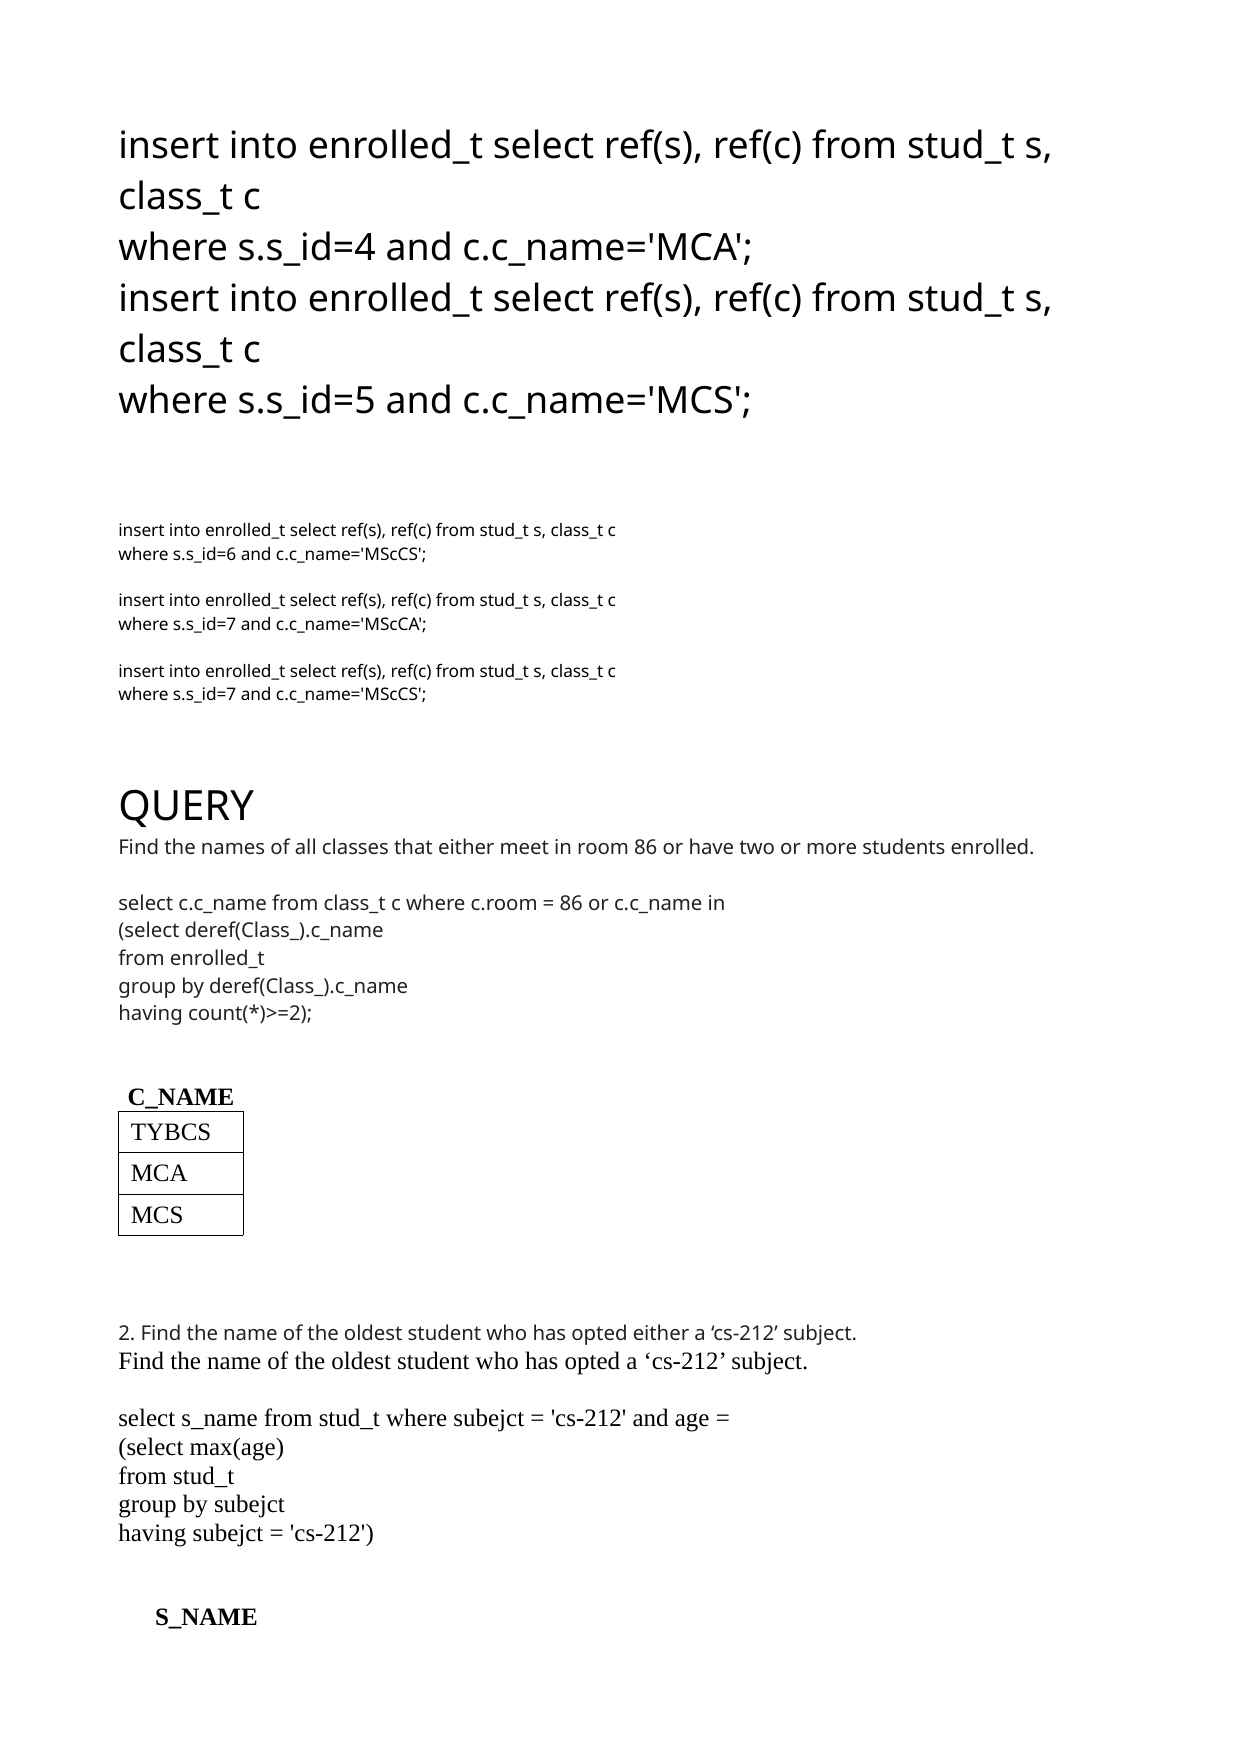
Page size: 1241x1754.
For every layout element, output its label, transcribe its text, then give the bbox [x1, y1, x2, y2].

text from stud_t [118, 1461, 1122, 1489]
text QUERY [118, 776, 1122, 833]
text (select max(age) [118, 1432, 1122, 1461]
text having count(*)>=2); [118, 999, 1122, 1027]
text from enrolled_t [118, 943, 1122, 971]
text having subejct = 'cs-212') [118, 1518, 1122, 1547]
text group by deref(Class_).c_name [118, 971, 1122, 999]
text where s.s_id=7 and c.c_name='MScCS'; [118, 682, 1122, 706]
table_cell MCA [119, 1153, 243, 1193]
text 2. Find the name of the oldest student who has opted either a ‘cs-212’ subject. [118, 1318, 1122, 1346]
text insert into enrolled_t select ref(s), ref(c) from stud_t s, class_t c [118, 271, 1122, 373]
table_header C_NAME [118, 1082, 243, 1111]
table_header S_NAME [118, 1603, 294, 1631]
text where s.s_id=5 and c.c_name='MCS'; [118, 373, 1122, 424]
text where s.s_id=7 and c.c_name='MScCA'; [118, 612, 1122, 635]
text insert into enrolled_t select ref(s), ref(c) from stud_t s, class_t c [118, 118, 1122, 220]
text (select deref(Class_).c_name [118, 916, 1122, 943]
text Find the name of the oldest student who has opted a ‘cs-212’ subject. [118, 1346, 1122, 1374]
text select s_name from stud_t where subejct = 'cs-212' and age = [118, 1403, 1122, 1432]
text where s.s_id=4 and c.c_name='MCA'; [118, 220, 1122, 271]
text insert into enrolled_t select ref(s), ref(c) from stud_t s, class_t c [118, 659, 1122, 682]
table_cell MCS [119, 1195, 243, 1235]
text Find the names of all classes that either meet in room 86 or have two or more students enrolled. [118, 833, 1122, 860]
text select c.c_name from class_t c where c.room = 86 or c.c_name in [118, 888, 1122, 916]
text group by subejct [118, 1489, 1122, 1518]
text where s.s_id=6 and c.c_name='MScCS'; [118, 542, 1122, 565]
table_cell TYBCS [119, 1112, 243, 1152]
text insert into enrolled_t select ref(s), ref(c) from stud_t s, class_t c [118, 518, 1122, 542]
text insert into enrolled_t select ref(s), ref(c) from stud_t s, class_t c [118, 588, 1122, 612]
